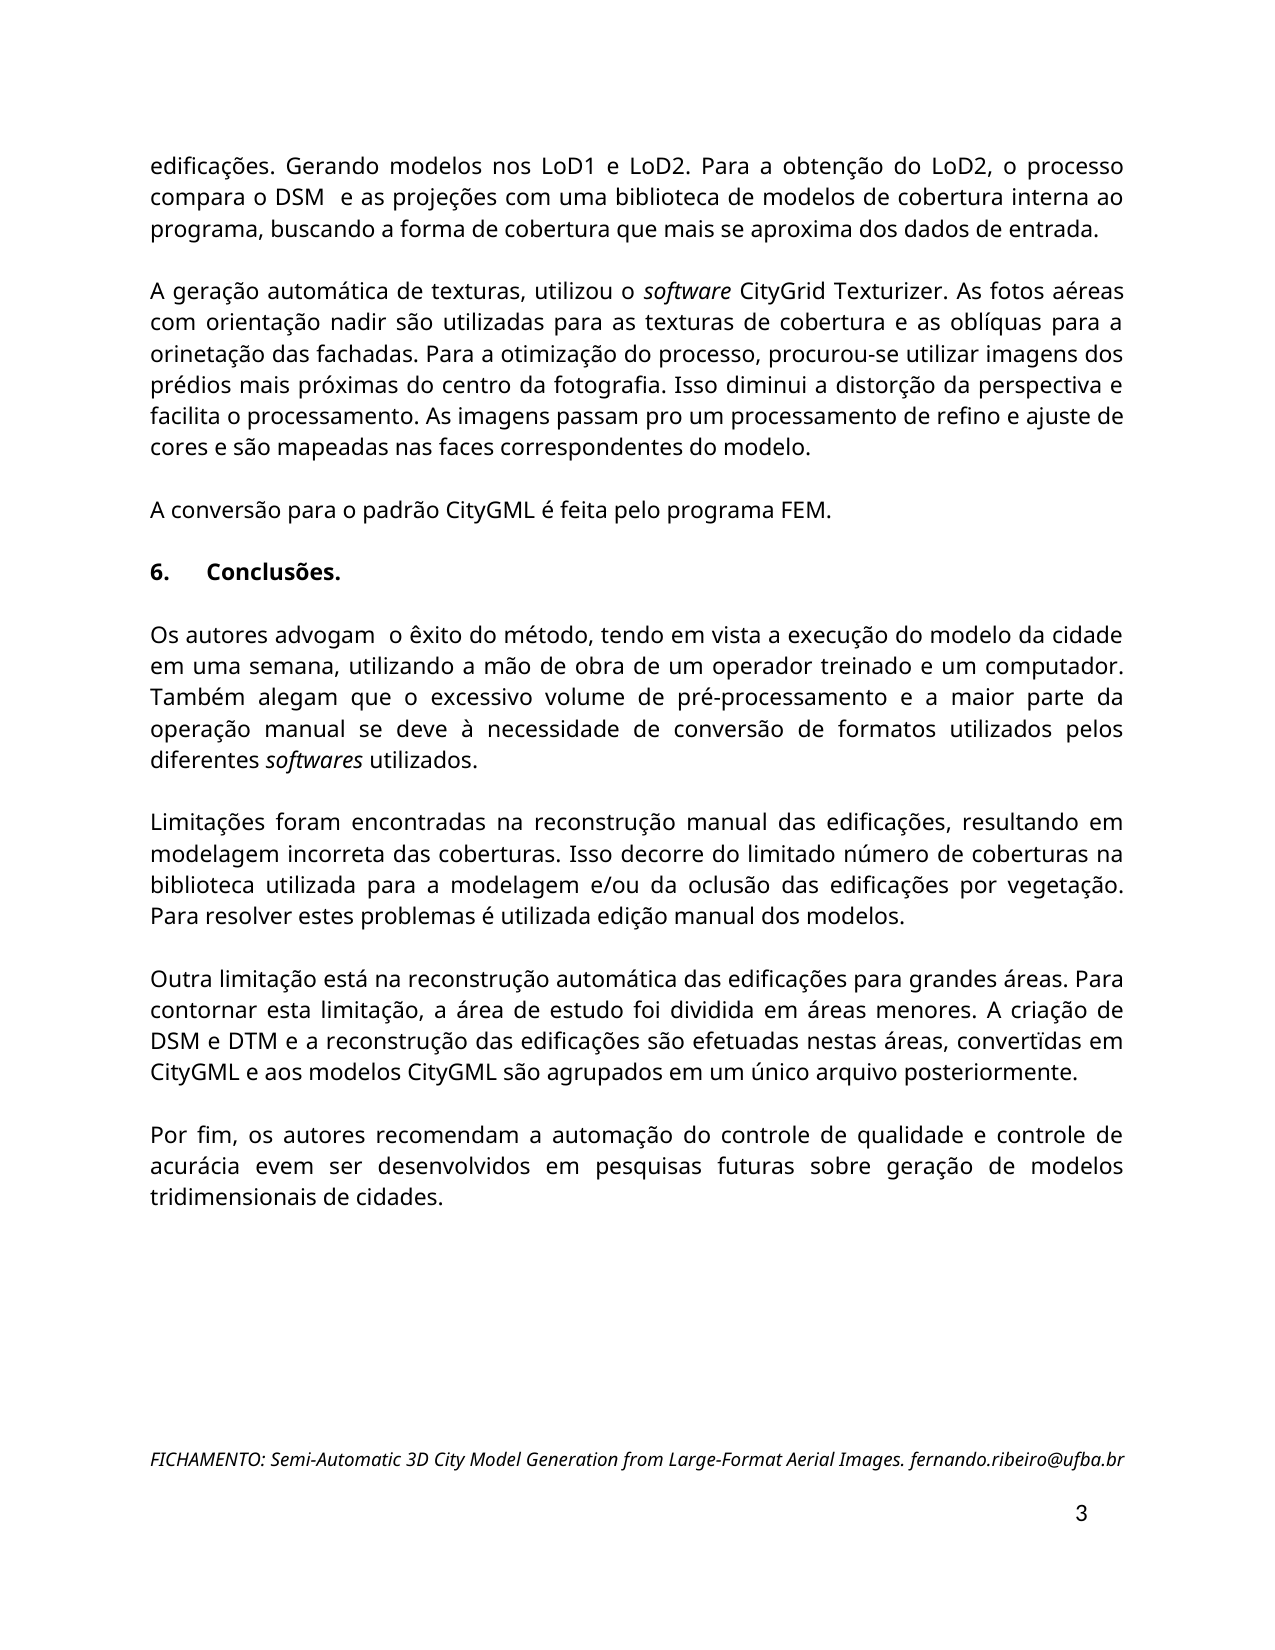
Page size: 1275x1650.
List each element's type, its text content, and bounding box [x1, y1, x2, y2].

text Limitações foram encontradas na reconstrução manual das edificações, resultando em modelagem incorreta das coberturas. Isso decorre do limitado número de coberturas na biblioteca utilizada para a modelagem e/ou da oclusão das edificações por vegetação. Para resolver estes problemas é utilizada edição manual dos modelos. [150, 806, 1125, 931]
text 6. Conclusões. [150, 556, 1125, 587]
text Os autores advogam o êxito do método, tendo em vista a execução do modelo da cidade em uma semana, utilizando a mão de obra de um operador treinado e um computador. Também alegam que o excessivo volume de pré-processamento e a maior parte da operação manual se deve à necessidade de conversão de formatos utilizados pelos diferentes softwares utilizados. [150, 619, 1125, 775]
text A conversão para o padrão CityGML é feita pelo programa FEM. [150, 494, 1125, 525]
text Por fim, os autores recomendam a automação do controle de qualidade e controle de acurácia evem ser desenvolvidos em pesquisas futuras sobre geração de modelos tridimensionais de cidades. [150, 1119, 1125, 1212]
text edificações. Gerando modelos nos LoD1 e LoD2. Para a obtenção do LoD2, o processo compara o DSM e as projeções com uma biblioteca de modelos de cobertura interna ao programa, buscando a forma de cobertura que mais se aproxima dos dados de entrada. [150, 150, 1125, 244]
text A geração automática de texturas, utilizou o software CityGrid Texturizer. As fotos aéreas com orientação nadir são utilizadas para as texturas de cobertura e as oblíquas para a orinetação das fachadas. Para a otimização do processo, procurou-se utilizar imagens dos prédios mais próximas do centro da fotografia. Isso diminui a distorção da perspectiva e facilita o processamento. As imagens passam pro um processamento de refino e ajuste de cores e são mapeadas nas faces correspondentes do modelo. [150, 275, 1125, 462]
text Outra limitação está na reconstrução automática das edificações para grandes áreas. Para contornar esta limitação, a área de estudo foi dividida em áreas menores. A criação de DSM e DTM e a reconstrução das edificações são efetuadas nestas áreas, convertïdas em CityGML e aos modelos CityGML são agrupados em um único arquivo posteriormente. [150, 962, 1125, 1087]
